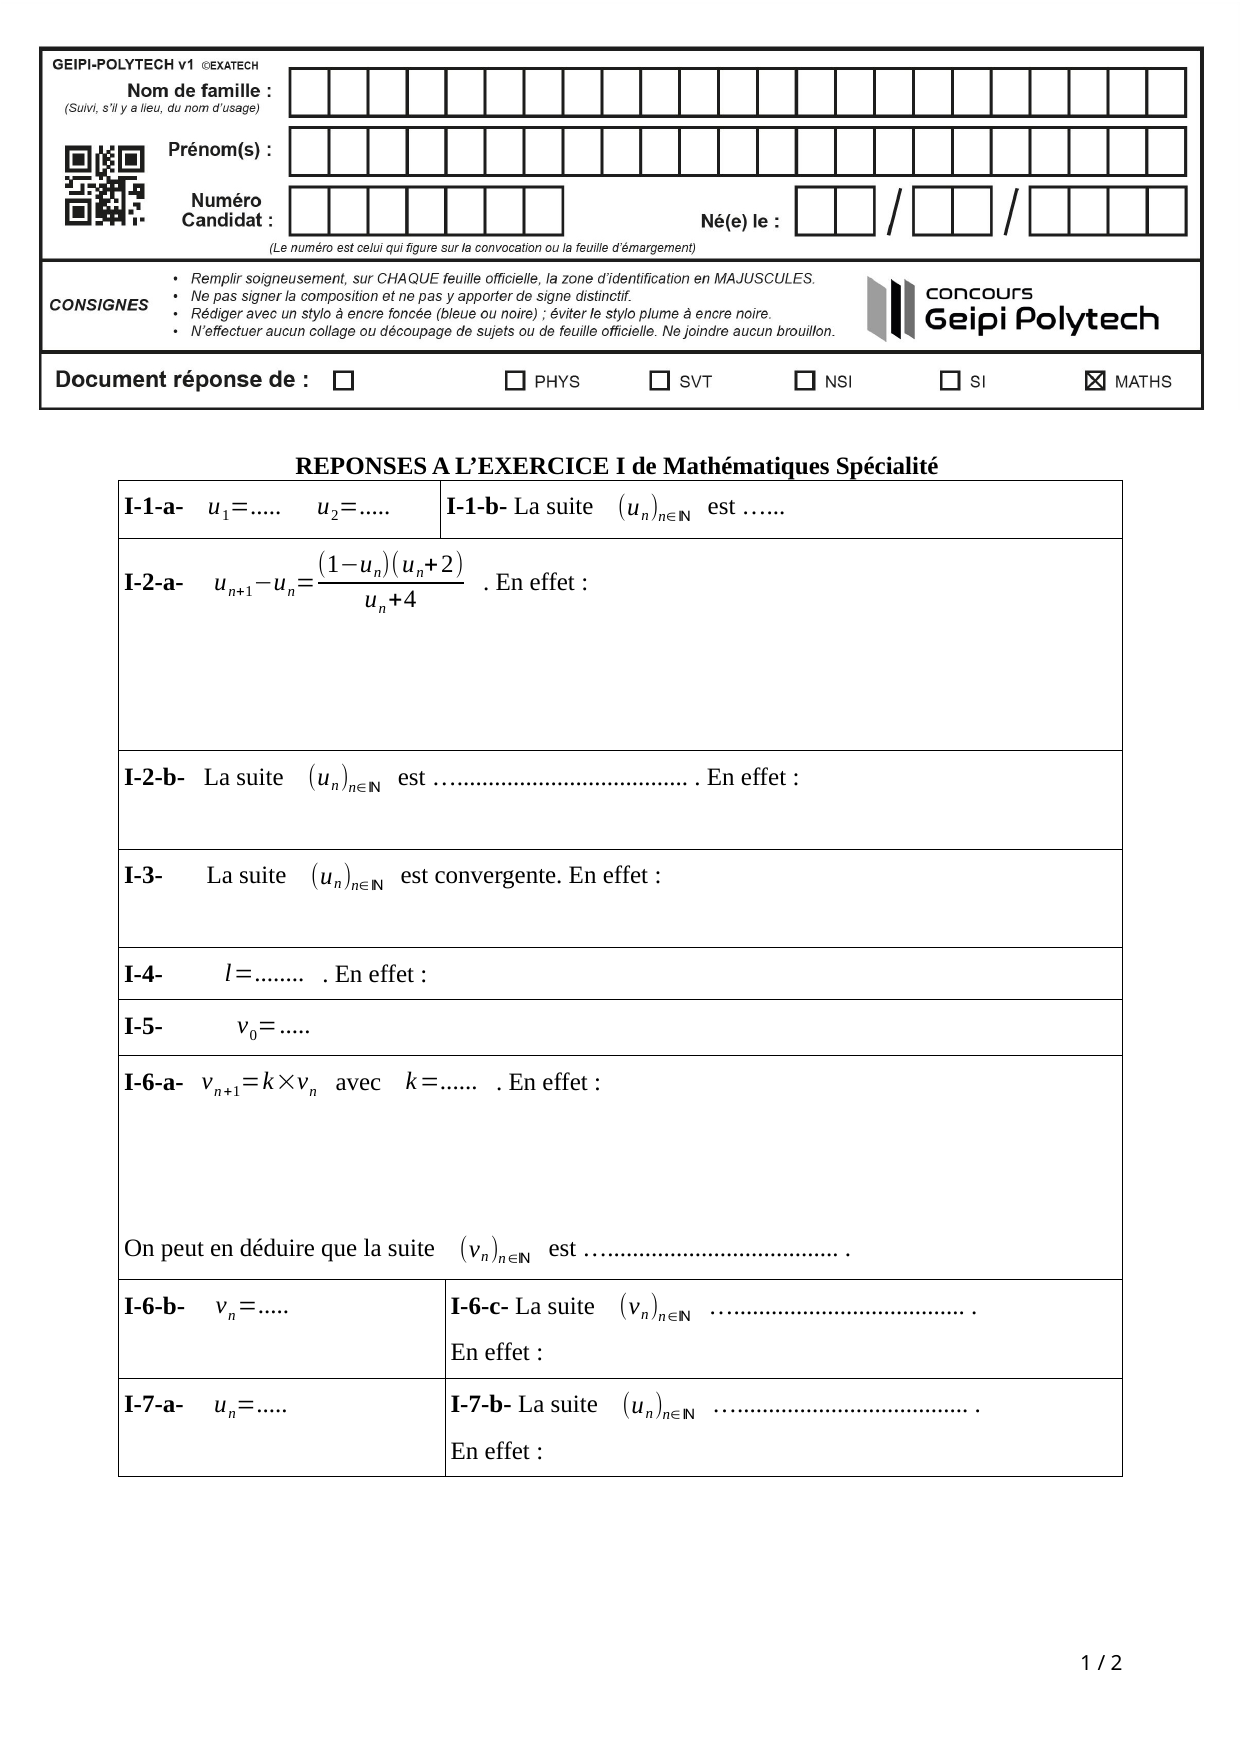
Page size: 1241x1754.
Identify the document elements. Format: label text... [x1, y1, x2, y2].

table_cell I-6-b- [119, 1280, 445, 1378]
table_cell I-7-a- [119, 1379, 445, 1476]
table_cell I-2-b- La suite est …..................................... . En effet : [119, 751, 1122, 848]
picture [0, 2, 1240, 410]
text REPONSES A L’EXERCICE I de Mathématiques Spécialité [118, 451, 1122, 480]
table_cell I-4- . En effet : [119, 948, 1122, 999]
table_header I-1-a- [119, 481, 440, 538]
table_cell I-6-a-avec . En effet : On peut en déduire que la suite est …..................................... . [119, 1056, 1122, 1279]
table_cell I-3- La suite est convergente. En effet : [119, 850, 1122, 947]
table_cell I-2-a- . En effet : [119, 539, 1122, 750]
table_header I-1-b- La suite est …... [441, 481, 1122, 538]
table_cell I-6-c- La suite …..................................... . En effet : [446, 1280, 1122, 1378]
table_cell I-5- [119, 1000, 1122, 1055]
table_cell I-7-b- La suite …..................................... . En effet : [446, 1379, 1122, 1476]
